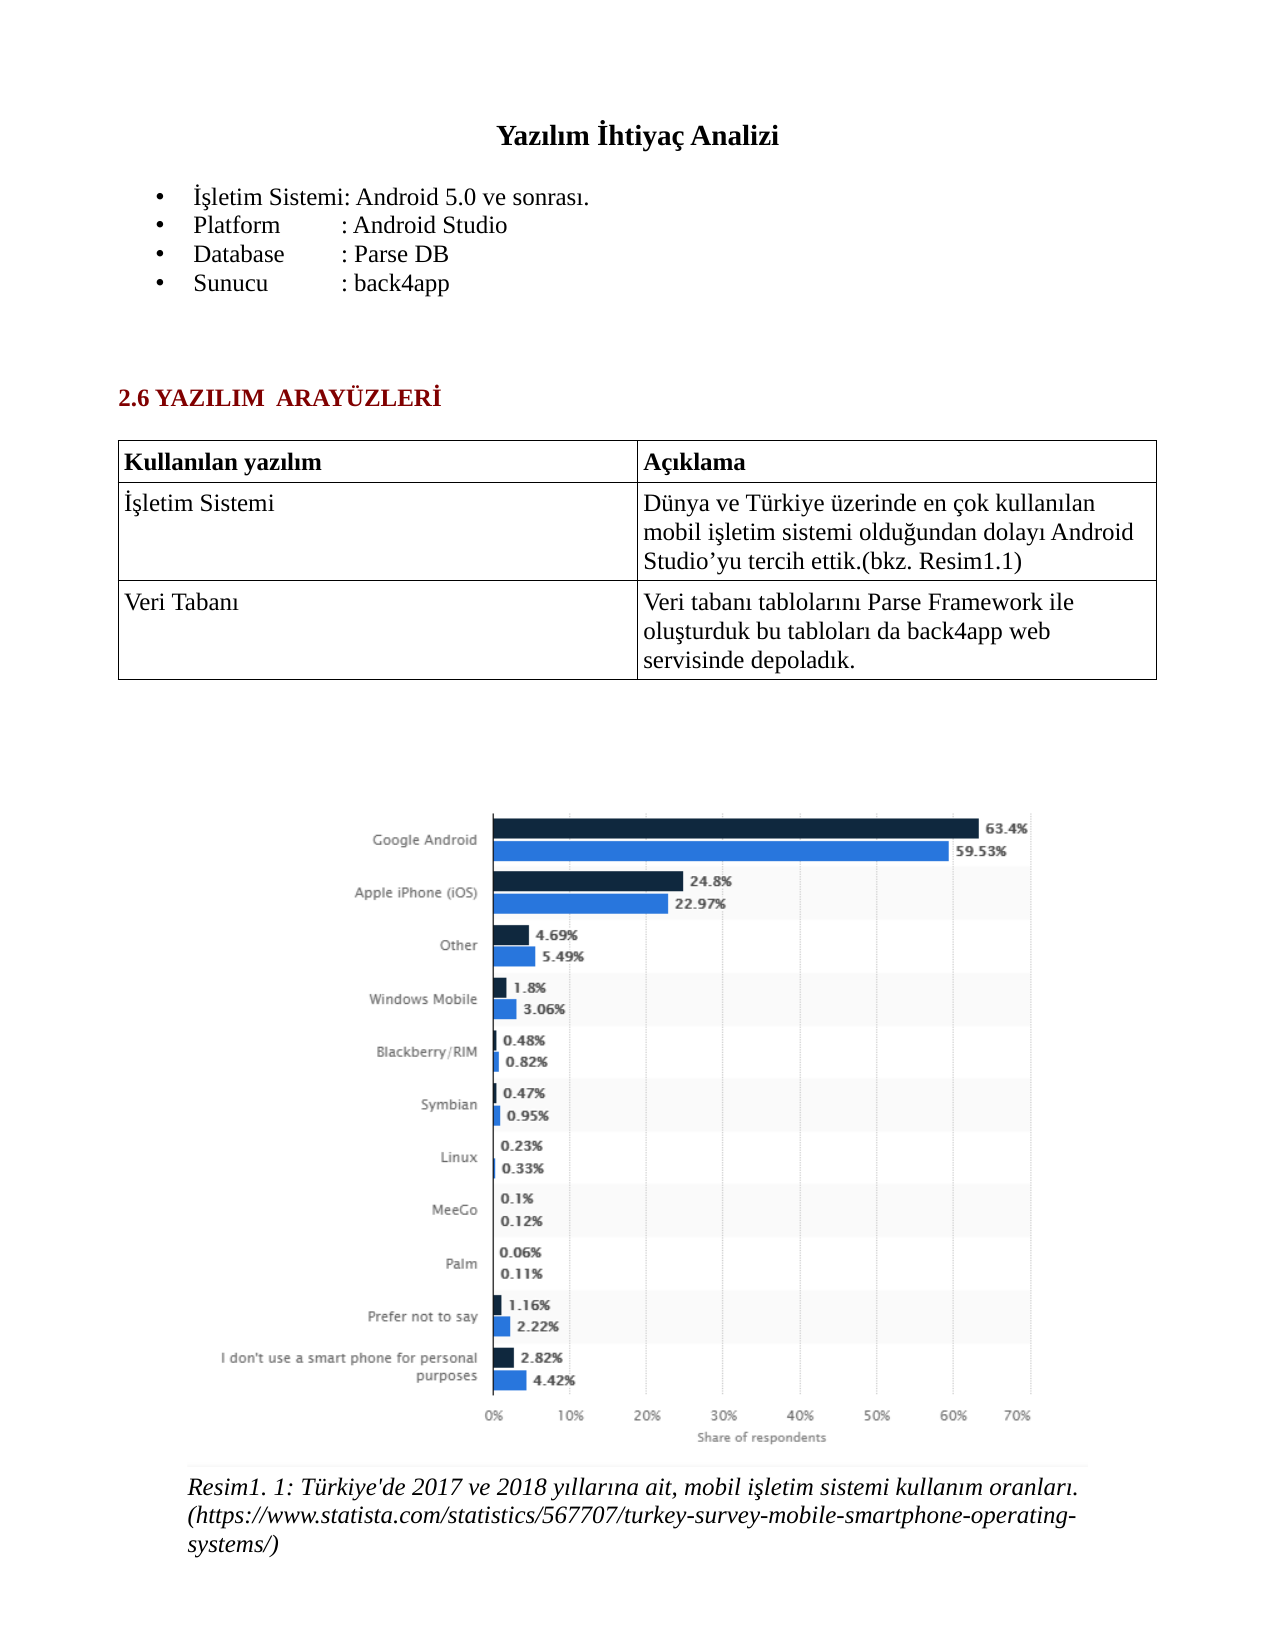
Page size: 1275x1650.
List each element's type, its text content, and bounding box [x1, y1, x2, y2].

table_cell İşletim Sistemi [119, 483, 637, 580]
table_cell Dünya ve Türkiye üzerinde en çok kullanılan mobil işletim sistemi olduğundan dolayı Android Studio’yu tercih ettik.(bkz. Resim1.1) [638, 483, 1156, 580]
table_header Açıklama [638, 441, 1156, 482]
table_cell Veri Tabanı [119, 581, 637, 679]
picture [187, 791, 1088, 1467]
list Database : Parse DB [156, 239, 1157, 268]
table_header Kullanılan yazılım [119, 441, 637, 482]
table_cell Veri tabanı tablolarını Parse Framework ile oluşturduk bu tabloları da back4app web servisinde depoladık. [638, 581, 1156, 679]
list İşletim Sistemi: Android 5.0 ve sonrası. [156, 182, 1157, 210]
list Platform : Android Studio [156, 210, 1157, 239]
list Sunucu : back4app [156, 268, 1157, 297]
text Resim1. 1: Türkiye'de 2017 ve 2018 yıllarına ait, mobil işletim sistemi kullanım oranları.(https://www.statista.com/statistics/567707/turkey-survey-mobile-smartphone-operating-systems/) [187, 1467, 1088, 1558]
text 2.6 YAZILIM ARAYÜZLERİ [118, 383, 1157, 412]
